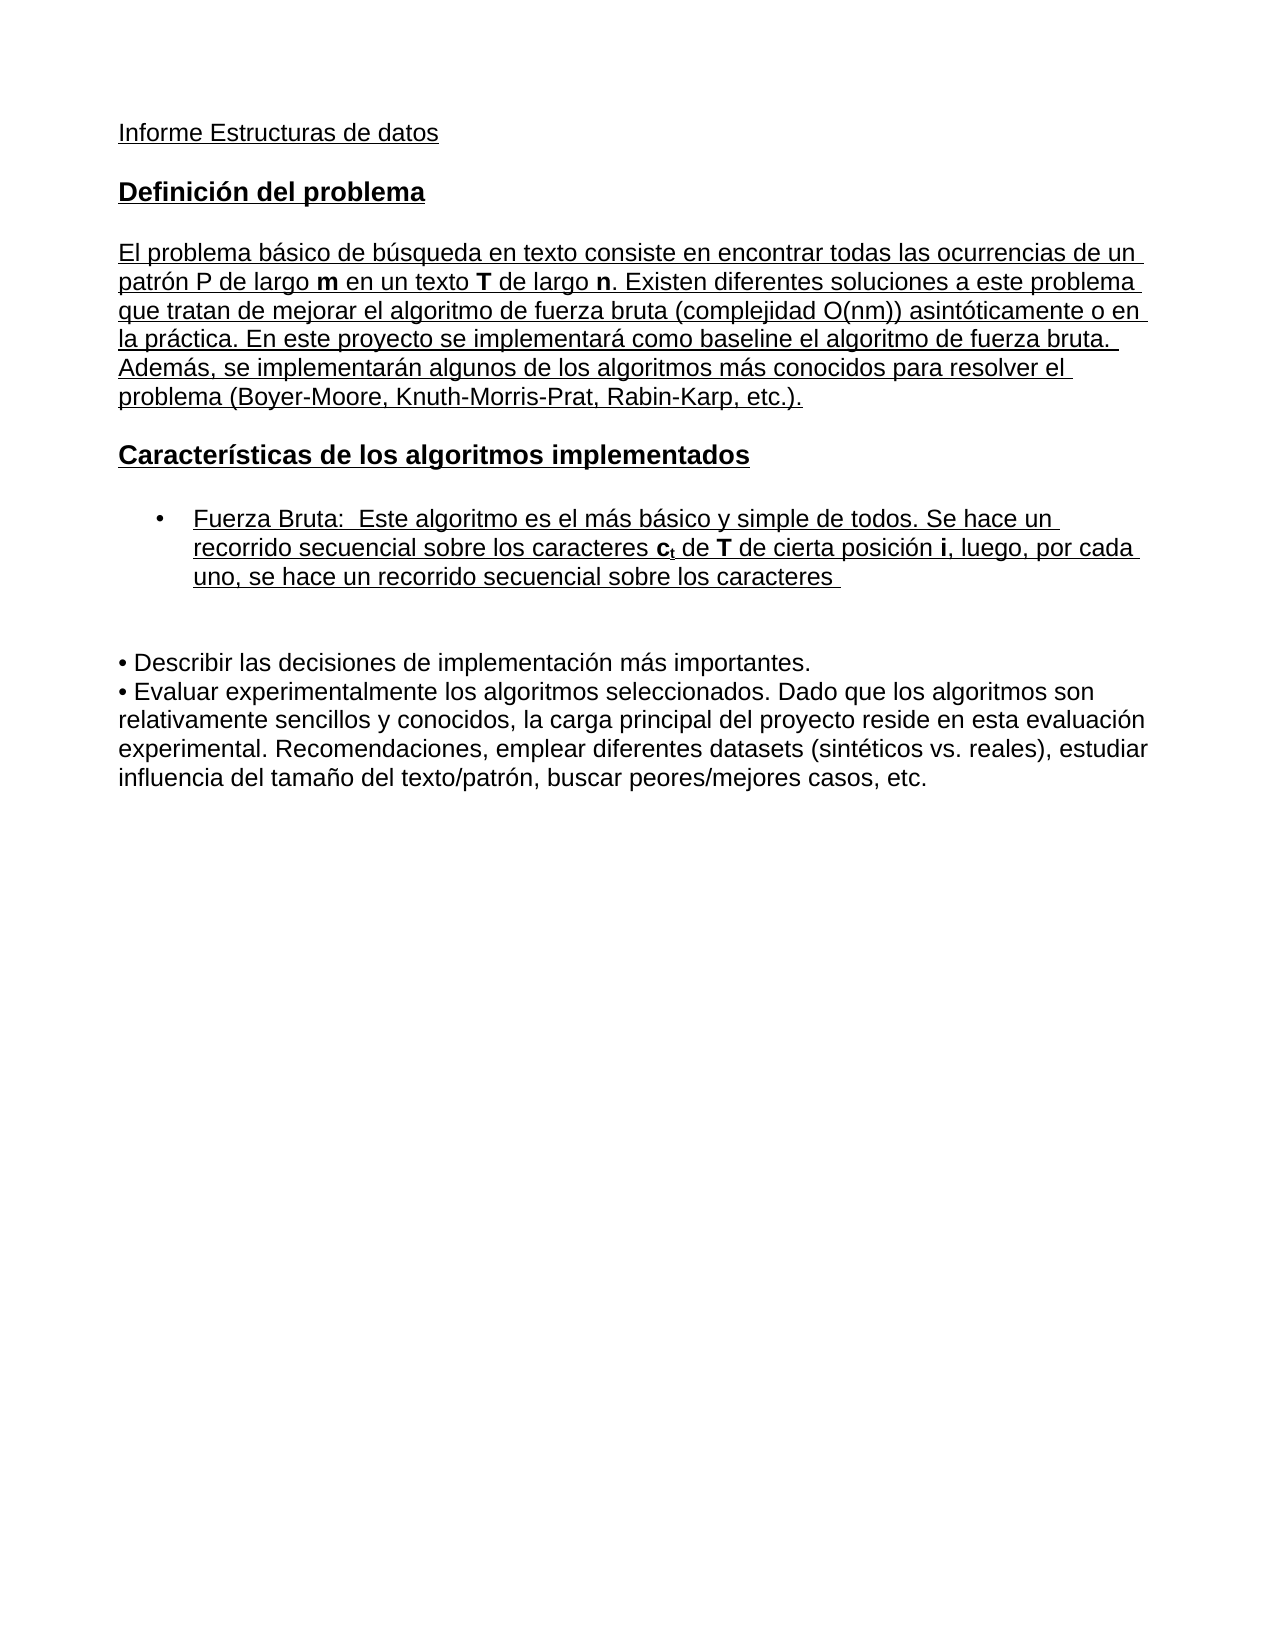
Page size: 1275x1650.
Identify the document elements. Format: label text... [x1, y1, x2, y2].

text • Evaluar experimentalmente los algoritmos seleccionados. Dado que los algoritmos son [118, 677, 1157, 706]
text Informe Estructuras de datos [118, 118, 1157, 147]
text • Describir las decisiones de implementación más importantes. [118, 648, 1157, 677]
text experimental. Recomendaciones, emplear diferentes datasets (sintéticos vs. reales), estudiar [118, 734, 1157, 763]
text relativamente sencillos y conocidos, la carga principal del proyecto reside en esta evaluación [118, 706, 1157, 734]
list Fuerza Bruta: Este algoritmo es el más básico y simple de todos. Se hace un recorrido secuencial sobre los caracteres ct de T de cierta posición i, luego, por cada uno, se hace un recorrido secuencial sobre los caracteres [156, 504, 1157, 591]
text Características de los algoritmos implementados [118, 439, 1157, 471]
text Definición del problema [118, 176, 1157, 207]
text El problema básico de búsqueda en texto consiste en encontrar todas las ocurrencias de un patrón P de largo m en un texto T de largo n. Existen diferentes soluciones a este problema que tratan de mejorar el algoritmo de fuerza bruta (complejidad O(nm)) asintóticamente o en la práctica. En este proyecto se implementará como baseline el algoritmo de fuerza bruta. Además, se implementarán algunos de los algoritmos más conocidos para resolver el problema (Boyer-Moore, Knuth-Morris-Prat, Rabin-Karp, etc.). [118, 238, 1157, 411]
text influencia del tamaño del texto/patrón, buscar peores/mejores casos, etc. [118, 763, 1157, 792]
